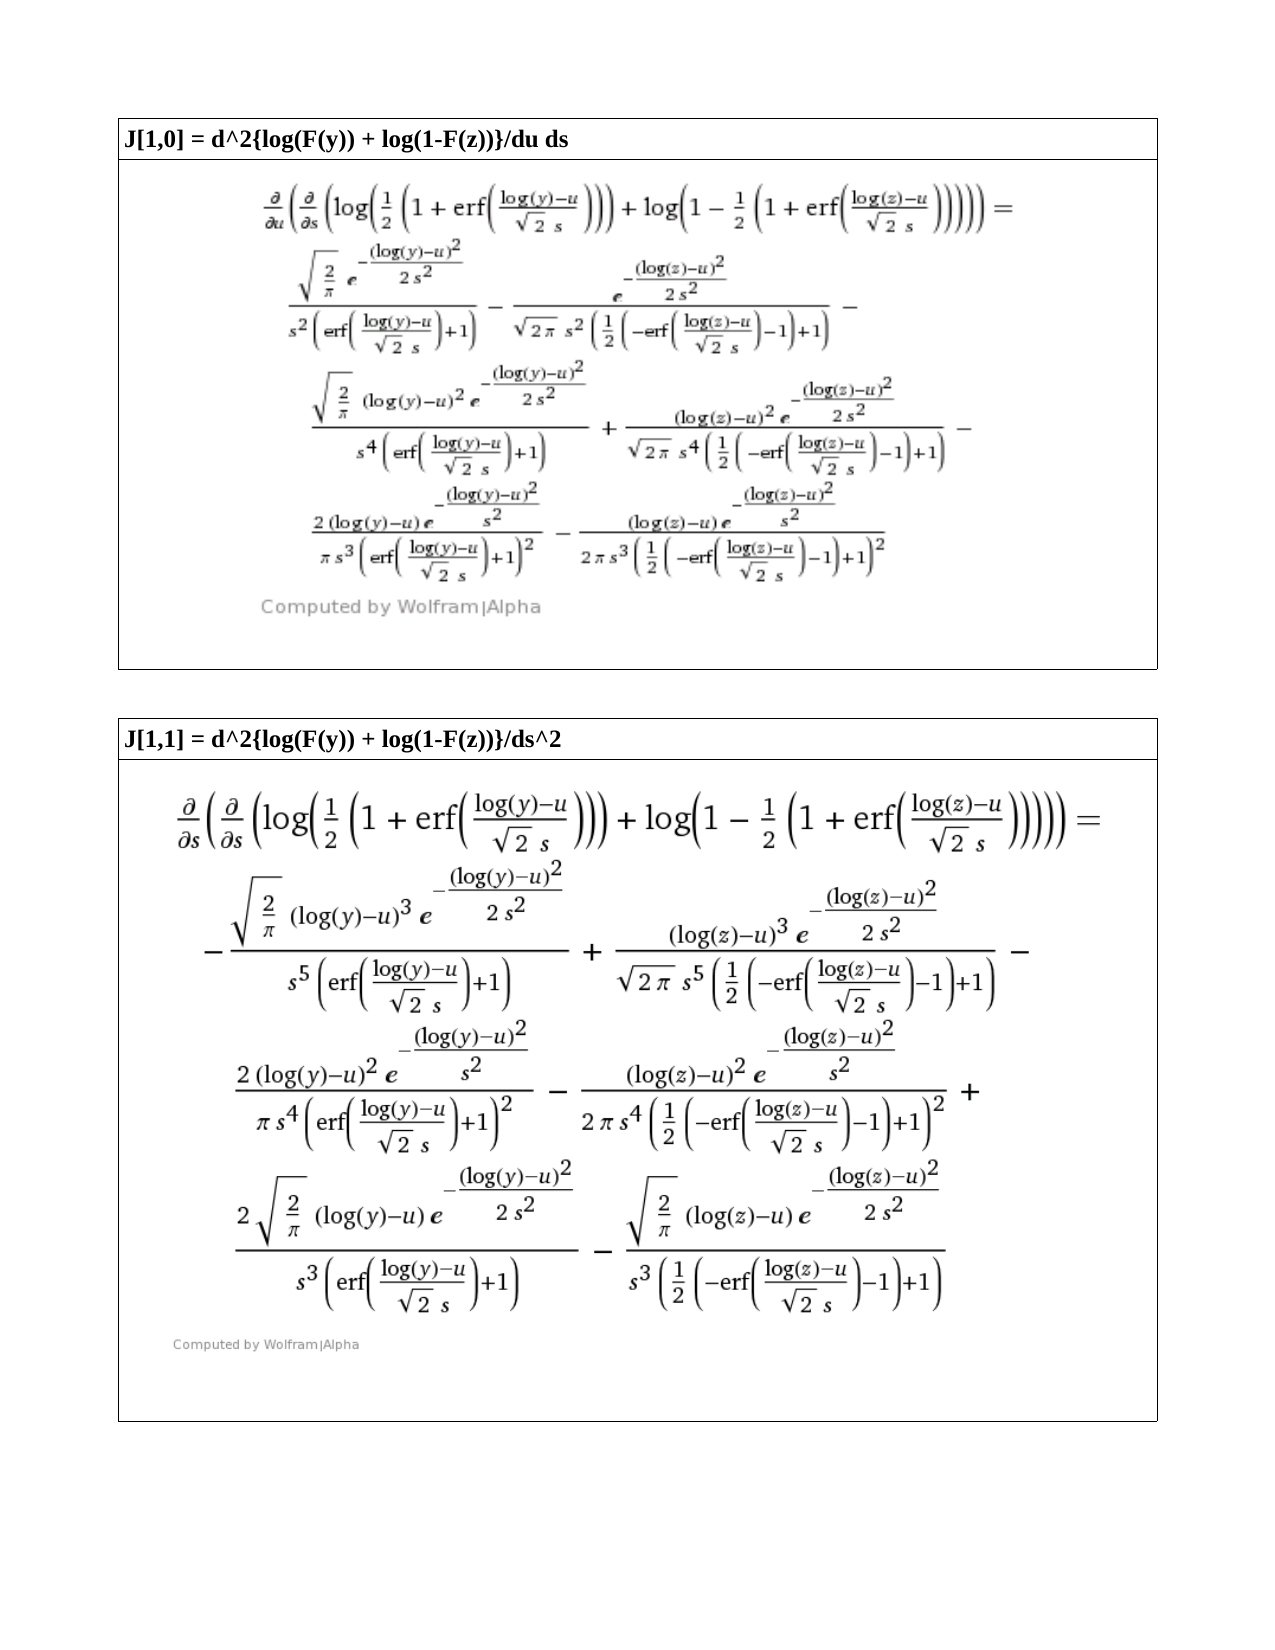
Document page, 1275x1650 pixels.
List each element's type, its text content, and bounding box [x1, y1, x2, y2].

picture [123, 764, 1152, 1387]
picture [226, 164, 1049, 635]
table_cell [119, 160, 1157, 669]
table_cell [119, 760, 1157, 764]
table_header J[1,1] = d^2{log(F(y)) + log(1-F(z))}/ds^2 [119, 719, 1157, 759]
table_header J[1,0] = d^2{log(F(y)) + log(1-F(z))}/du ds [119, 119, 1157, 158]
table_cell [119, 765, 1157, 1421]
